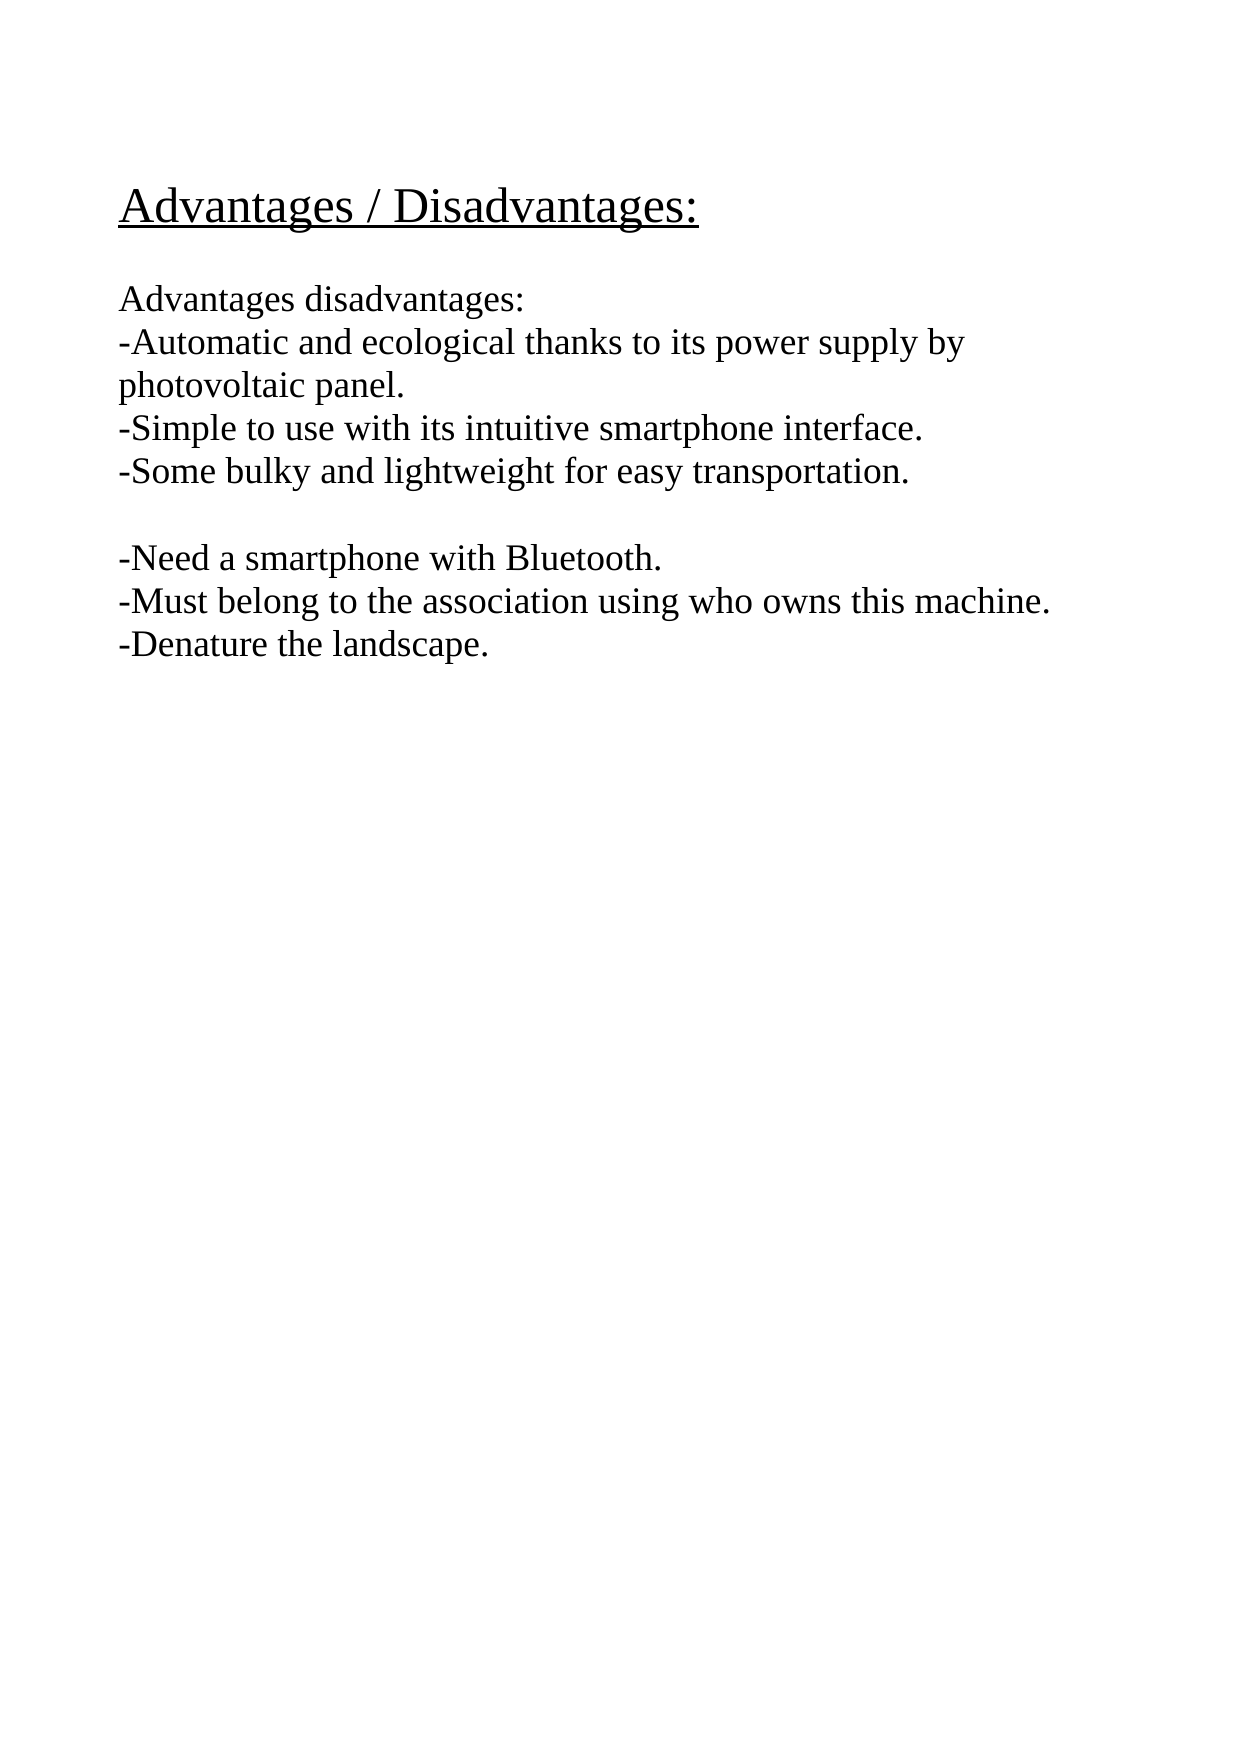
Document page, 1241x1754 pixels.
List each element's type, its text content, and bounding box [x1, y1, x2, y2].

text -Automatic and ecological thanks to its power supply by photovoltaic panel. [118, 319, 1122, 406]
text -Denature the landscape. [118, 621, 1122, 664]
text -Simple to use with its intuitive smartphone interface. [118, 406, 1122, 449]
text -Need a smartphone with Bluetooth. [118, 535, 1122, 578]
text Advantages disadvantages: [118, 276, 1122, 319]
text Advantages / Disadvantages: [118, 176, 1122, 233]
text -Must belong to the association using who owns this machine. [118, 578, 1122, 621]
text -Some bulky and lightweight for easy transportation. [118, 449, 1122, 492]
